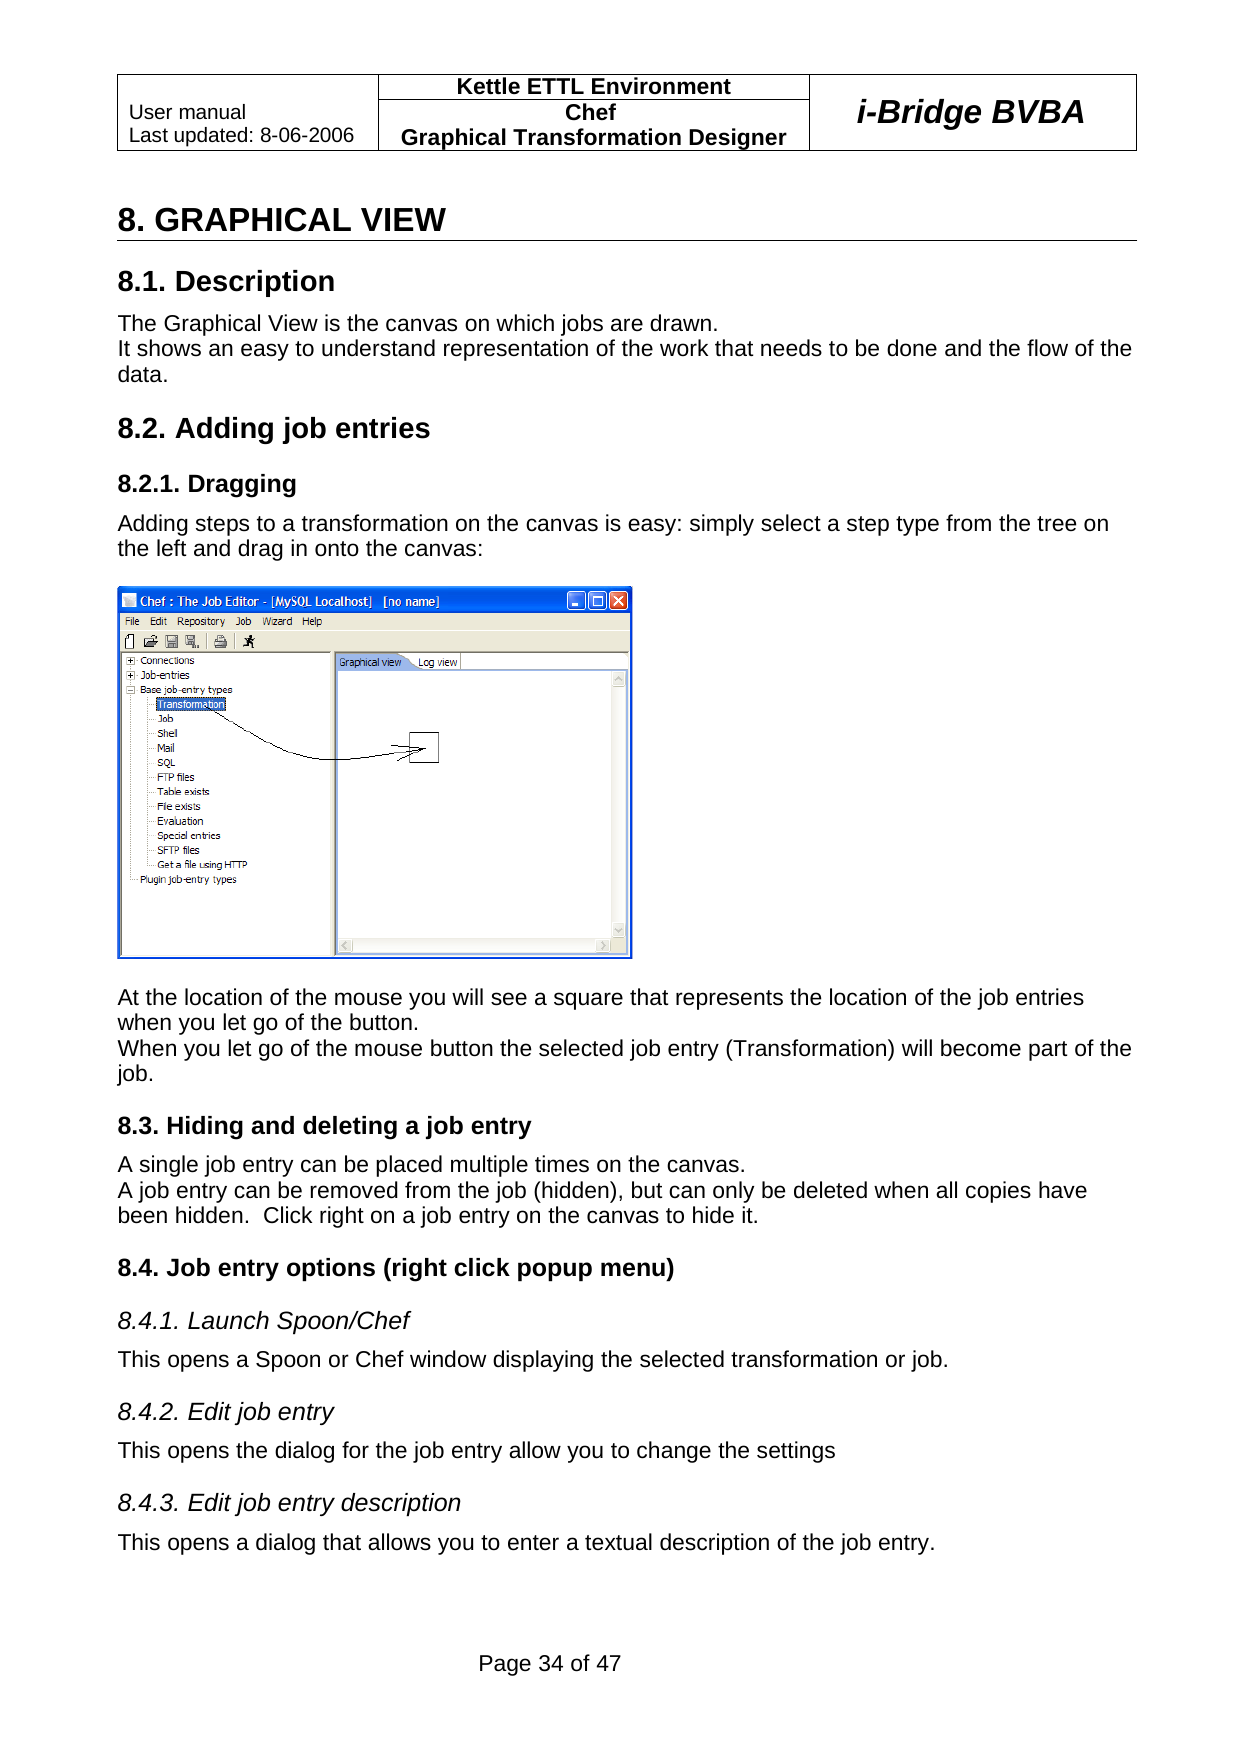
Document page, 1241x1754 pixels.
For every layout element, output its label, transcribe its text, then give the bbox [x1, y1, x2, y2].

subtitle Hiding and deleting a job entry [117, 1112, 1137, 1139]
text A single job entry can be placed multiple times on the canvas. [117, 1152, 1137, 1178]
subtitle Edit job entry description [117, 1489, 1137, 1517]
text It shows an easy to understand representation of the work that needs to be done and the flow of the data. [117, 336, 1137, 387]
text The Graphical View is the canvas on which jobs are drawn. [117, 311, 1137, 336]
subtitle Job entry options (right click popup menu) [117, 1254, 1137, 1282]
text Adding steps to a transformation on the canvas is easy: simply select a step type from the tree on the left and drag in onto the canvas: [117, 510, 1137, 561]
subtitle Description [117, 265, 1137, 298]
text At the location of the mouse you will see a square that represents the location of the job entries when you let go of the button. [117, 984, 1137, 1036]
text This opens a Spoon or Chef window displaying the selected transformation or job. [117, 1347, 1137, 1373]
subtitle Dragging [117, 470, 1137, 498]
subtitle Edit job entry [117, 1398, 1137, 1426]
text A job entry can be removed from the job (hidden), but can only be deleted when all copies have been hidden. Click right on a job entry on the canvas to hide it. [117, 1178, 1137, 1229]
text This opens the dialog for the job entry allow you to change the settings [117, 1438, 1137, 1464]
subtitle Launch Spoon/Chef [117, 1307, 1137, 1335]
text This opens a dialog that allows you to enter a textual description of the job entry. [117, 1529, 1137, 1555]
text When you let go of the mouse button the selected job entry (Transformation) will become part of the job. [117, 1036, 1137, 1087]
subtitle Adding job entries [117, 412, 1137, 445]
subtitle Graphical View [117, 201, 1137, 240]
